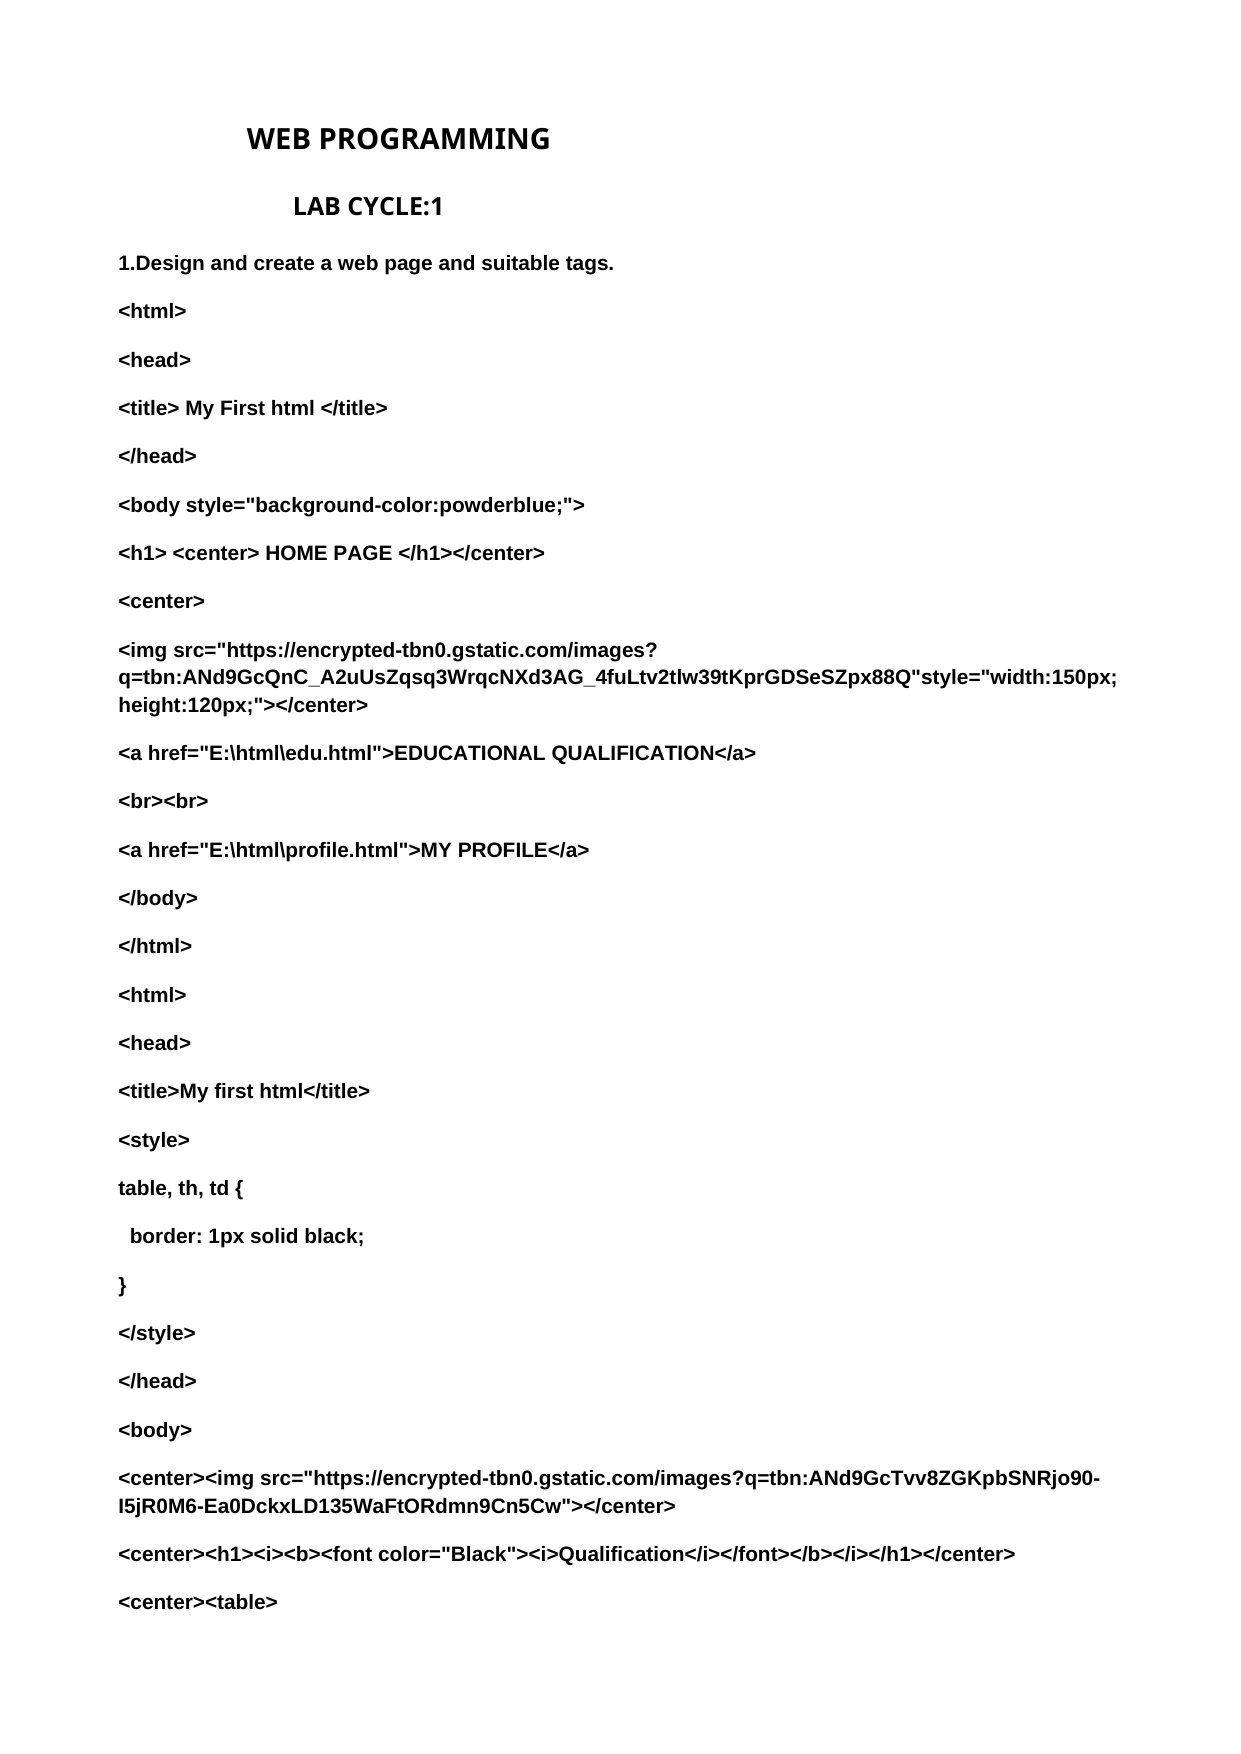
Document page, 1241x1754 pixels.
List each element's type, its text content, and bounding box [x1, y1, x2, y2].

text </head> [118, 1369, 1122, 1393]
text <center> [118, 589, 1122, 613]
text WEB PROGRAMMING [118, 118, 1122, 158]
text <head> [118, 1031, 1122, 1055]
text <html> [118, 983, 1122, 1007]
text <head> [118, 348, 1122, 372]
text <title> My First html </title> [118, 396, 1122, 420]
text </style> [118, 1321, 1122, 1345]
text <a href="E:\html\edu.html">EDUCATIONAL QUALIFICATION</a> [118, 741, 1122, 765]
text </html> [118, 934, 1122, 958]
text LAB CYCLE:1 [118, 184, 1122, 224]
text <center><img src="https://encrypted-tbn0.gstatic.com/images?q=tbn:ANd9GcTvv8ZGKpbSNRjo90-I5jR0M6-Ea0DckxLD135WaFtORdmn9Cn5Cw"></center> [118, 1466, 1122, 1517]
text <body> [118, 1418, 1122, 1442]
text <center><table> [118, 1590, 1122, 1614]
text <br><br> [118, 789, 1122, 813]
text <title>My first html</title> [118, 1079, 1122, 1103]
text <html> [118, 299, 1122, 323]
text <center><h1><i><b><font color="Black"><i>Qualification</i></font></b></i></h1></center> [118, 1542, 1122, 1566]
text table, th, td { [118, 1176, 1122, 1200]
text <body style="background-color:powderblue;"> [118, 493, 1122, 517]
text <style> [118, 1128, 1122, 1152]
text <h1> <center> HOME PAGE </h1></center> [118, 541, 1122, 565]
text 1.Design and create a web page and suitable tags. [118, 251, 1122, 275]
text } [118, 1273, 1122, 1297]
text </head> [118, 444, 1122, 468]
text <img src="https://encrypted-tbn0.gstatic.com/images?q=tbn:ANd9GcQnC_A2uUsZqsq3WrqcNXd3AG_4fuLtv2tlw39tKprGDSeSZpx88Q"style="width:150px;height:120px;"></center> [118, 638, 1122, 717]
text </body> [118, 886, 1122, 910]
text border: 1px solid black; [118, 1224, 1122, 1248]
text <a href="E:\html\profile.html">MY PROFILE</a> [118, 838, 1122, 862]
